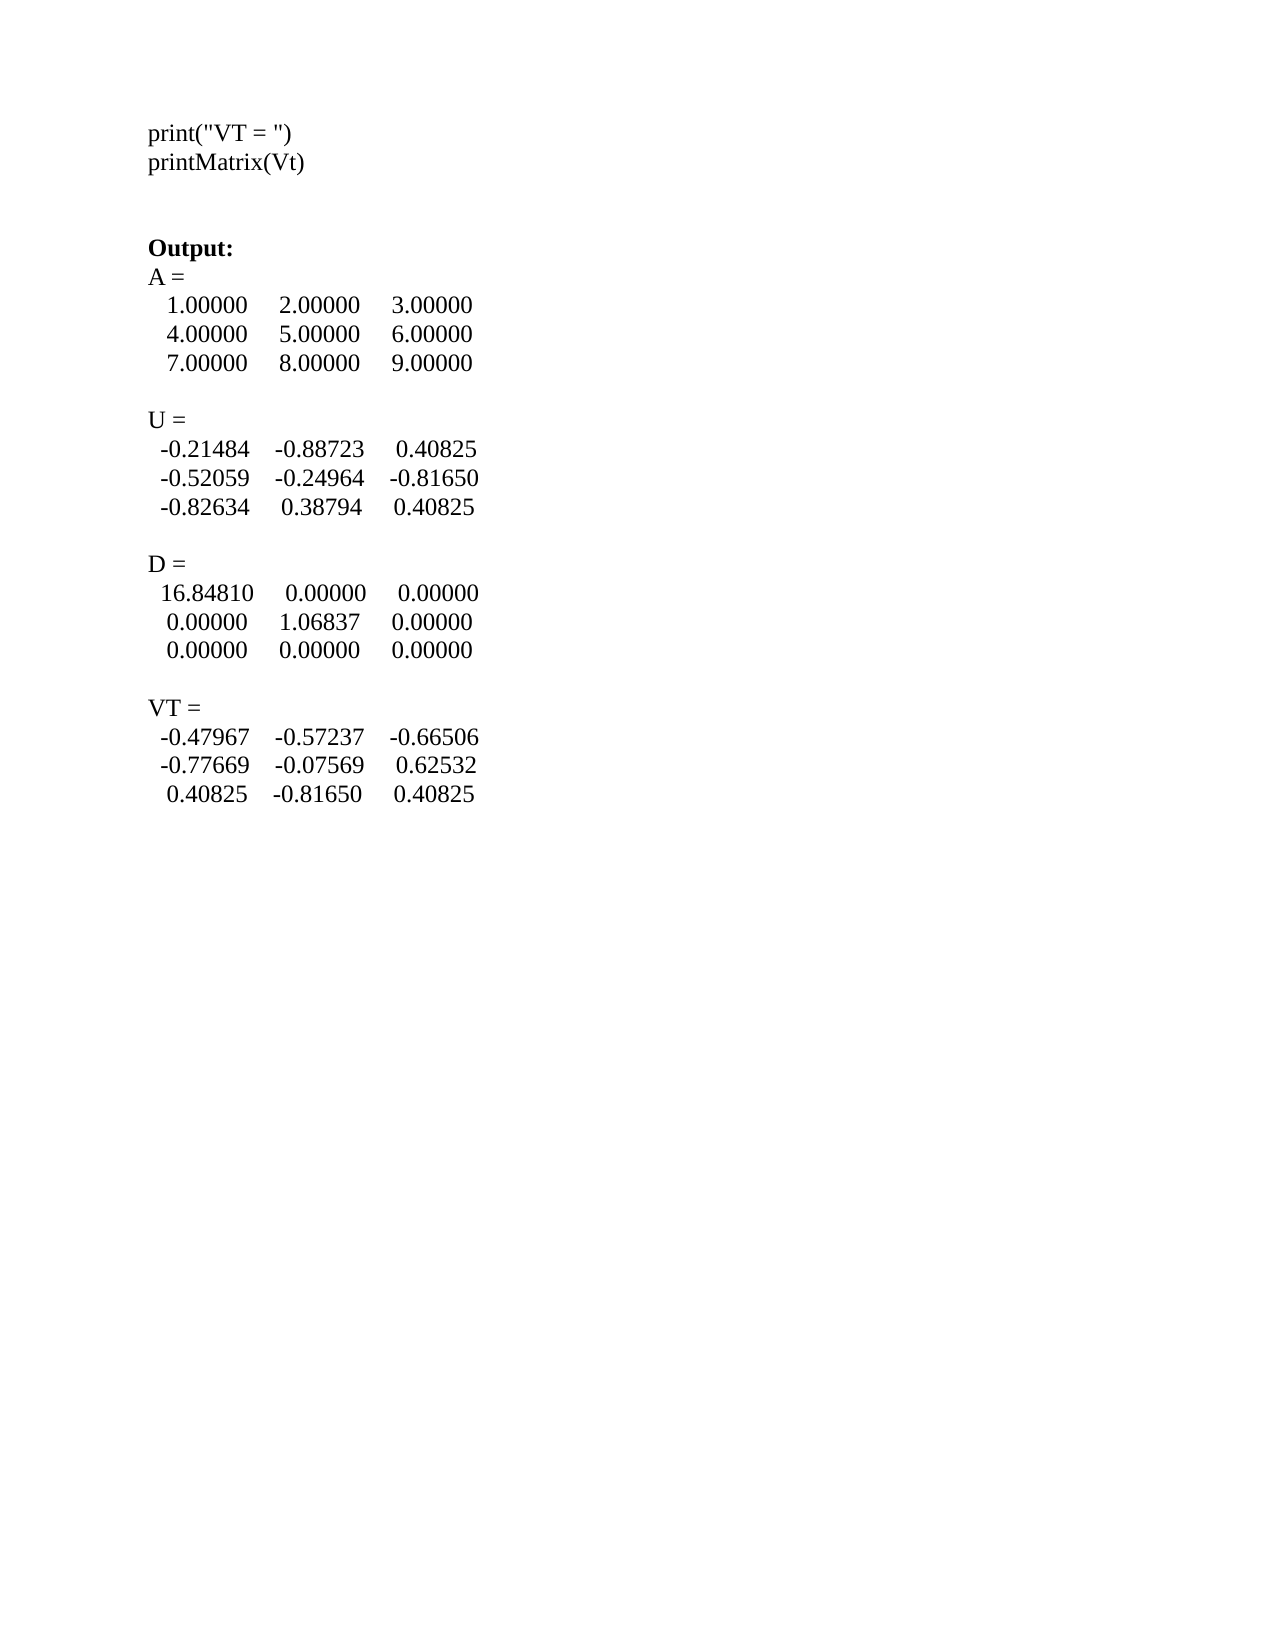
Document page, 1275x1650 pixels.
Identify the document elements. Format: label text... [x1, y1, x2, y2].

text -0.52059 -0.24964 -0.81650 [148, 463, 1157, 492]
text A = [148, 262, 1157, 291]
text -0.77669 -0.07569 0.62532 [148, 751, 1157, 779]
text 7.00000 8.00000 9.00000 [148, 348, 1157, 377]
text print("VT = ") [148, 118, 1157, 147]
text U = [148, 406, 1157, 434]
text 0.40825 -0.81650 0.40825 [148, 779, 1157, 808]
text -0.82634 0.38794 0.40825 [148, 492, 1157, 521]
text 1.00000 2.00000 3.00000 [148, 291, 1157, 319]
text -0.21484 -0.88723 0.40825 [148, 434, 1157, 463]
text -0.47967 -0.57237 -0.66506 [148, 722, 1157, 751]
text printMatrix(Vt) [148, 147, 1157, 176]
text 16.84810 0.00000 0.00000 [148, 578, 1157, 607]
text VT = [148, 693, 1157, 722]
text 0.00000 0.00000 0.00000 [148, 636, 1157, 664]
text D = [148, 549, 1157, 578]
text 0.00000 1.06837 0.00000 [148, 607, 1157, 636]
text Output: [148, 233, 1157, 262]
text 4.00000 5.00000 6.00000 [148, 319, 1157, 348]
